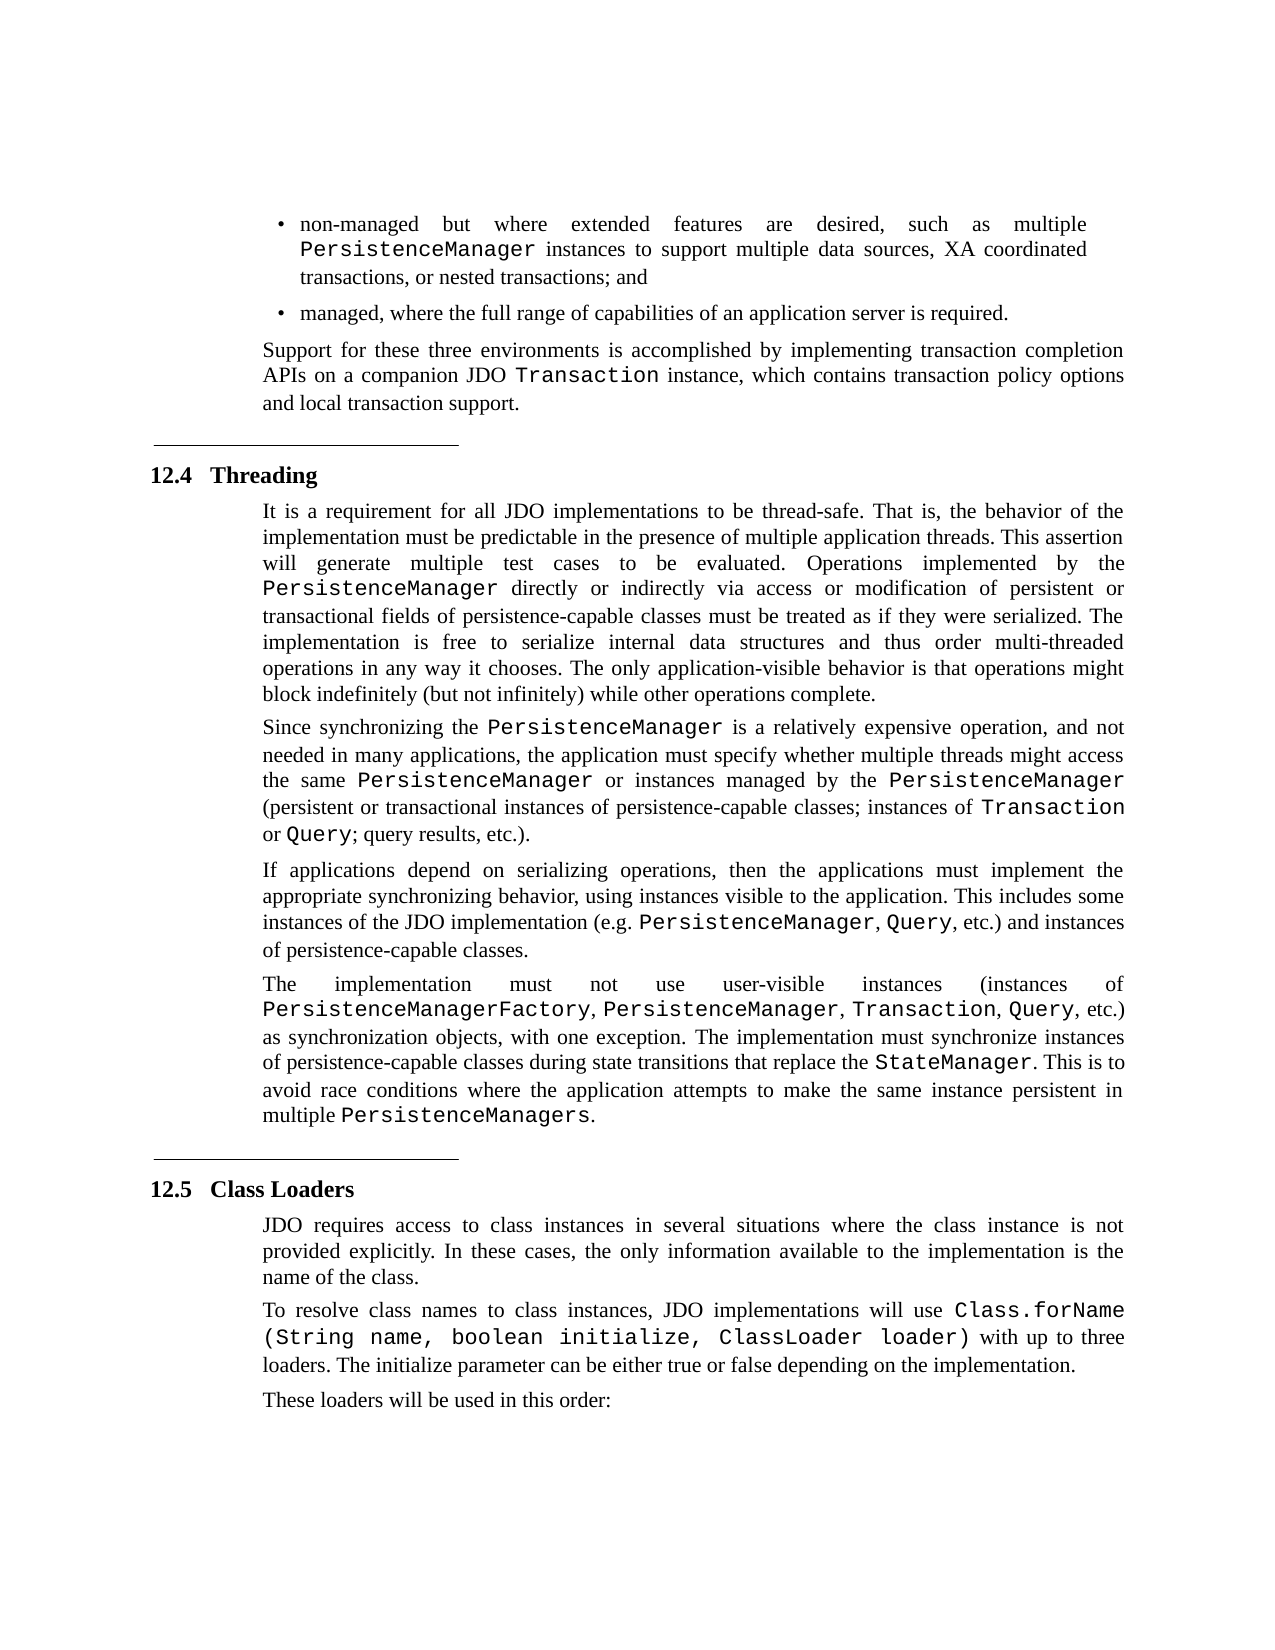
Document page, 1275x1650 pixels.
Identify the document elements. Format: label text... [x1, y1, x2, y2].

text If applications depend on serializing operations, then the applications must implement the appropriate synchronizing behavior, using instances visible to the application. This includes some instances of the JDO implementation (e.g. PersistenceManager, Query, etc.) and instances of persistence-capable classes. [262, 857, 1125, 962]
text • non-managed but where extended features are desired, such as multiple PersistenceManager instances to support multiple data sources, XA coordinated transactions, or nested transactions; and [277, 210, 1087, 289]
text Support for these three environments is accomplished by implementing transaction completion APIs on a companion JDO Transaction instance, which contains transaction policy options and local transaction support. [262, 336, 1125, 415]
text A12.4-1 [It is a requirement for all JDO implementations to be thread-safe. That is, the behavior of the implementation must be predictable in the presence of multiple application threads. This assertion will generate multiple test cases to be evaluated.] Operations implemented by the PersistenceManager directly or indirectly via access or modification of persistent or transactional fields of persistence-capable classes must be treated as if they were serialized. The implementation is free to serialize internal data structures and thus order multi-threaded operations in any way it chooses. The only application-visible behavior is that operations might block indefinitely (but not infinitely) while other operations complete. [262, 497, 1125, 706]
text To resolve class names to class instances, JDO implementations will use Class.forName (String name, boolean initialize, ClassLoader loader) with up to three loaders. The initialize parameter can be either true or false depending on the implementation. [262, 1297, 1125, 1377]
text The implementation must not use user-visible instances (instances of PersistenceManagerFactory, PersistenceManager, Transaction, Query, etc.) as synchronization objects, with one exception. A12.4-2 [The implementation must synchronize instances of persistence-capable classes during state transitions that replace the StateManager. This is to avoid race conditions where the application attempts to make the same instance persistent in multiple PersistenceManagers.] [262, 970, 1125, 1129]
text • managed, where the full range of capabilities of an application server is required. [277, 299, 1087, 326]
text Since synchronizing the PersistenceManager is a relatively expensive operation, and not needed in many applications, the application must specify whether multiple threads might access the same PersistenceManager or instances managed by the PersistenceManager (persistent or transactional instances of persistence-capable classes; instances of Transaction or Query; query results, etc.). [262, 714, 1125, 848]
text These loaders will be used in this order: [262, 1386, 1125, 1412]
subtitle Threading [150, 461, 1125, 488]
subtitle Class Loaders [150, 1175, 1125, 1203]
text JDO requires access to class instances in several situations where the class instance is not provided explicitly. In these cases, the only information available to the implementation is the name of the class. [262, 1211, 1125, 1289]
